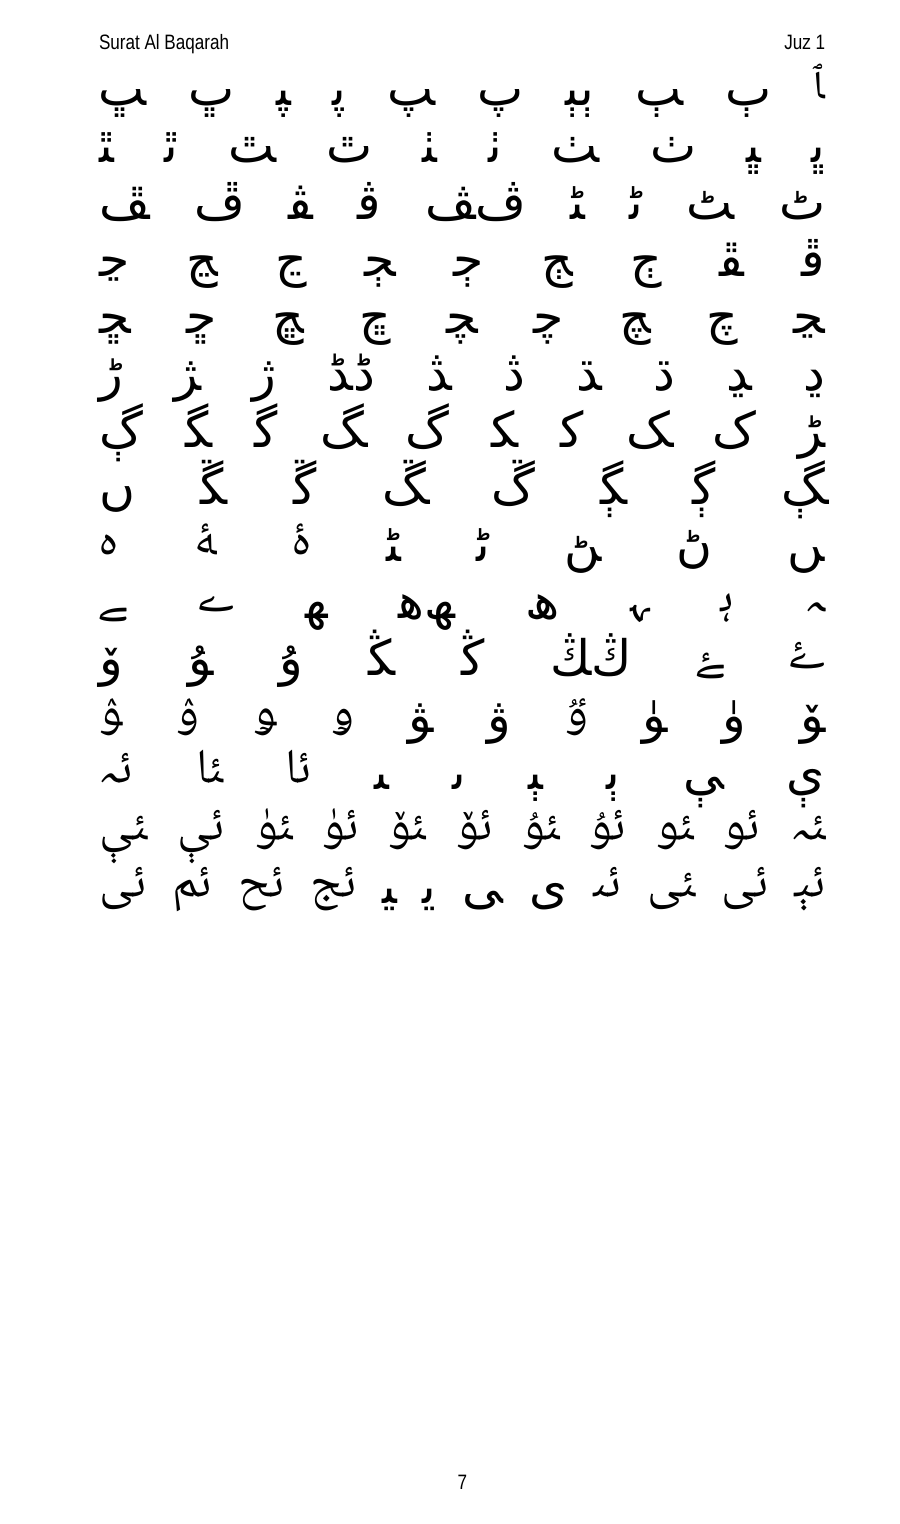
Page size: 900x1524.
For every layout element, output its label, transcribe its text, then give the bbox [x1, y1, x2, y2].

text ﮗ ﮘ ﮙ ﮚ ﮛ ﮜ ﮝ ﮞ [99, 459, 825, 516]
text ﭰ ﭱ ﭲ ﭳ ﭴ ﭵ ﭶ ﭷ ﭸ [99, 231, 825, 288]
text ﮧ ﮨ ﮩ ﮪ ﮫﮬ ﮭ ﮮ ﮯ [99, 573, 825, 630]
text ﮂ ﮃ ﮄ ﮅ ﮆ ﮇ ﮈﮉ ﮊ ﮋ ﮌ [99, 345, 825, 402]
text ﯸ ﯹ ﯺ ﯻ ﯼ ﯽ ﯾ ﯿ ﰀ ﰁ ﰂ ﰃ [99, 858, 825, 915]
text ﮟ ﮠ ﮡ ﮢ ﮣ ﮤ ﮥ ﮦ [99, 516, 825, 573]
text ﯚ ﯛ ﯜ ﯝ ﯞ ﯟ ﯠ ﯡ ﯢ ﯣ [99, 687, 825, 744]
text ﭑ ﭒ ﭓ ﭔﭕ ﭖ ﭗ ﭘ ﭙ ﭚ ﭛ [99, 60, 825, 117]
text ﮍ ﮎ ﮏ ﮐ ﮑ ﮒ ﮓ ﮔ ﮕ ﮖ [99, 402, 825, 459]
text ﭜ ﭝ ﭞ ﭟ ﭠ ﭡ ﭢ ﭣ ﭤ ﭥ [99, 117, 825, 174]
text ﮰ ﮱ ﯓﯔ ﯕ ﯖ ﯗ ﯘ ﯙ [99, 630, 825, 687]
text ﭦ ﭧ ﭨ ﭩ ﭪﭫ ﭬ ﭭ ﭮ ﭯ [99, 174, 825, 231]
text ﯤ ﯥ ﯦ ﯧ ﯨ ﯩ ﯪ ﯫ ﯬ [99, 744, 825, 801]
text ﭹ ﭺ ﭻ ﭼ ﭽ ﭾ ﭿ ﮀ ﮁ [99, 288, 825, 345]
text ﯭ ﯮ ﯯ ﯰ ﯱ ﯲ ﯳ ﯴ ﯵ ﯶ ﯷ [99, 801, 825, 858]
